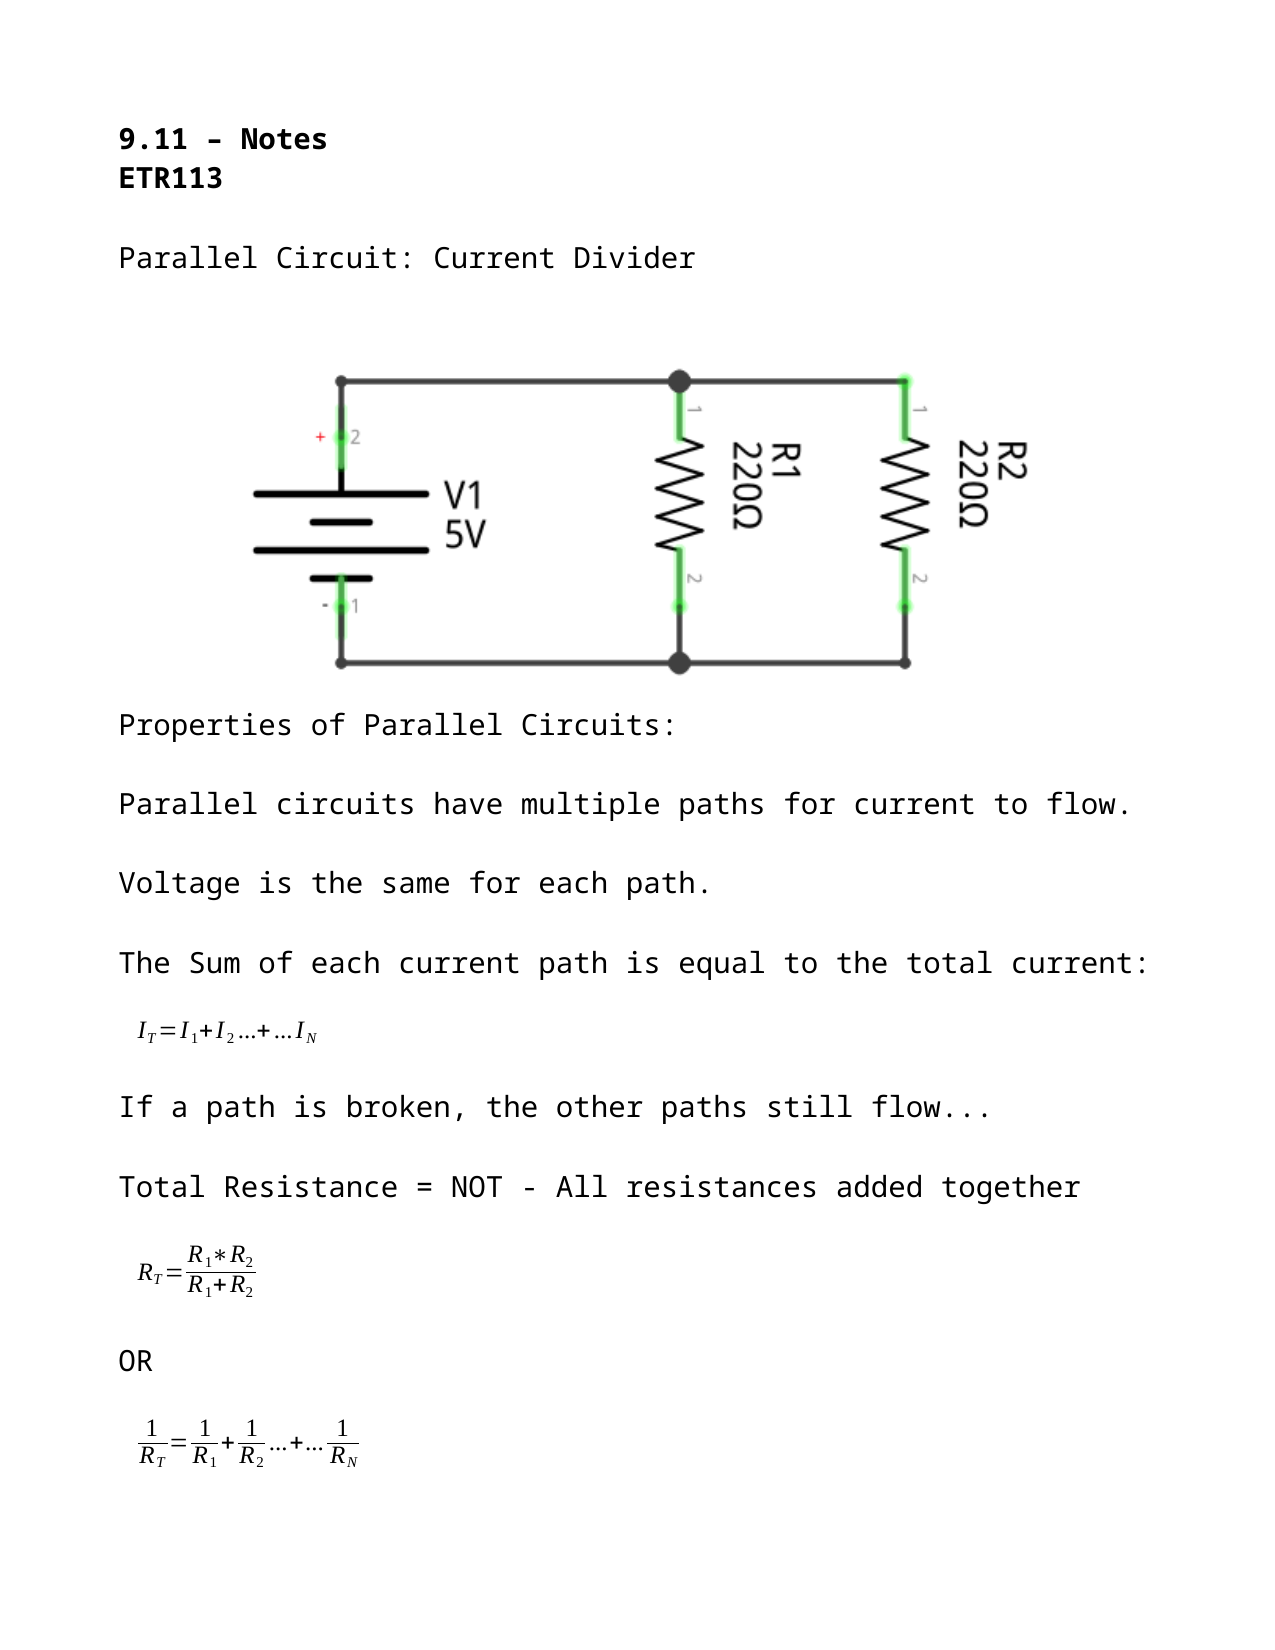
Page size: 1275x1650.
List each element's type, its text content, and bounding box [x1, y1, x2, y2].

picture [221, 316, 1054, 704]
text OR [118, 1340, 1157, 1379]
text The Sum of each current path is equal to the total current: [118, 942, 1157, 982]
text Parallel Circuit: Current Divider [118, 237, 1157, 277]
text 9.11 – Notes [118, 118, 1157, 158]
text If a path is broken, the other paths still flow... [118, 1087, 1157, 1126]
text Total Resistance = NOT - All resistances added together [118, 1166, 1157, 1206]
text Parallel circuits have multiple paths for current to flow. [118, 783, 1157, 823]
text Properties of Parallel Circuits: [118, 317, 1157, 744]
text Voltage is the same for each path. [118, 863, 1157, 902]
text ETR113 [118, 158, 1157, 197]
